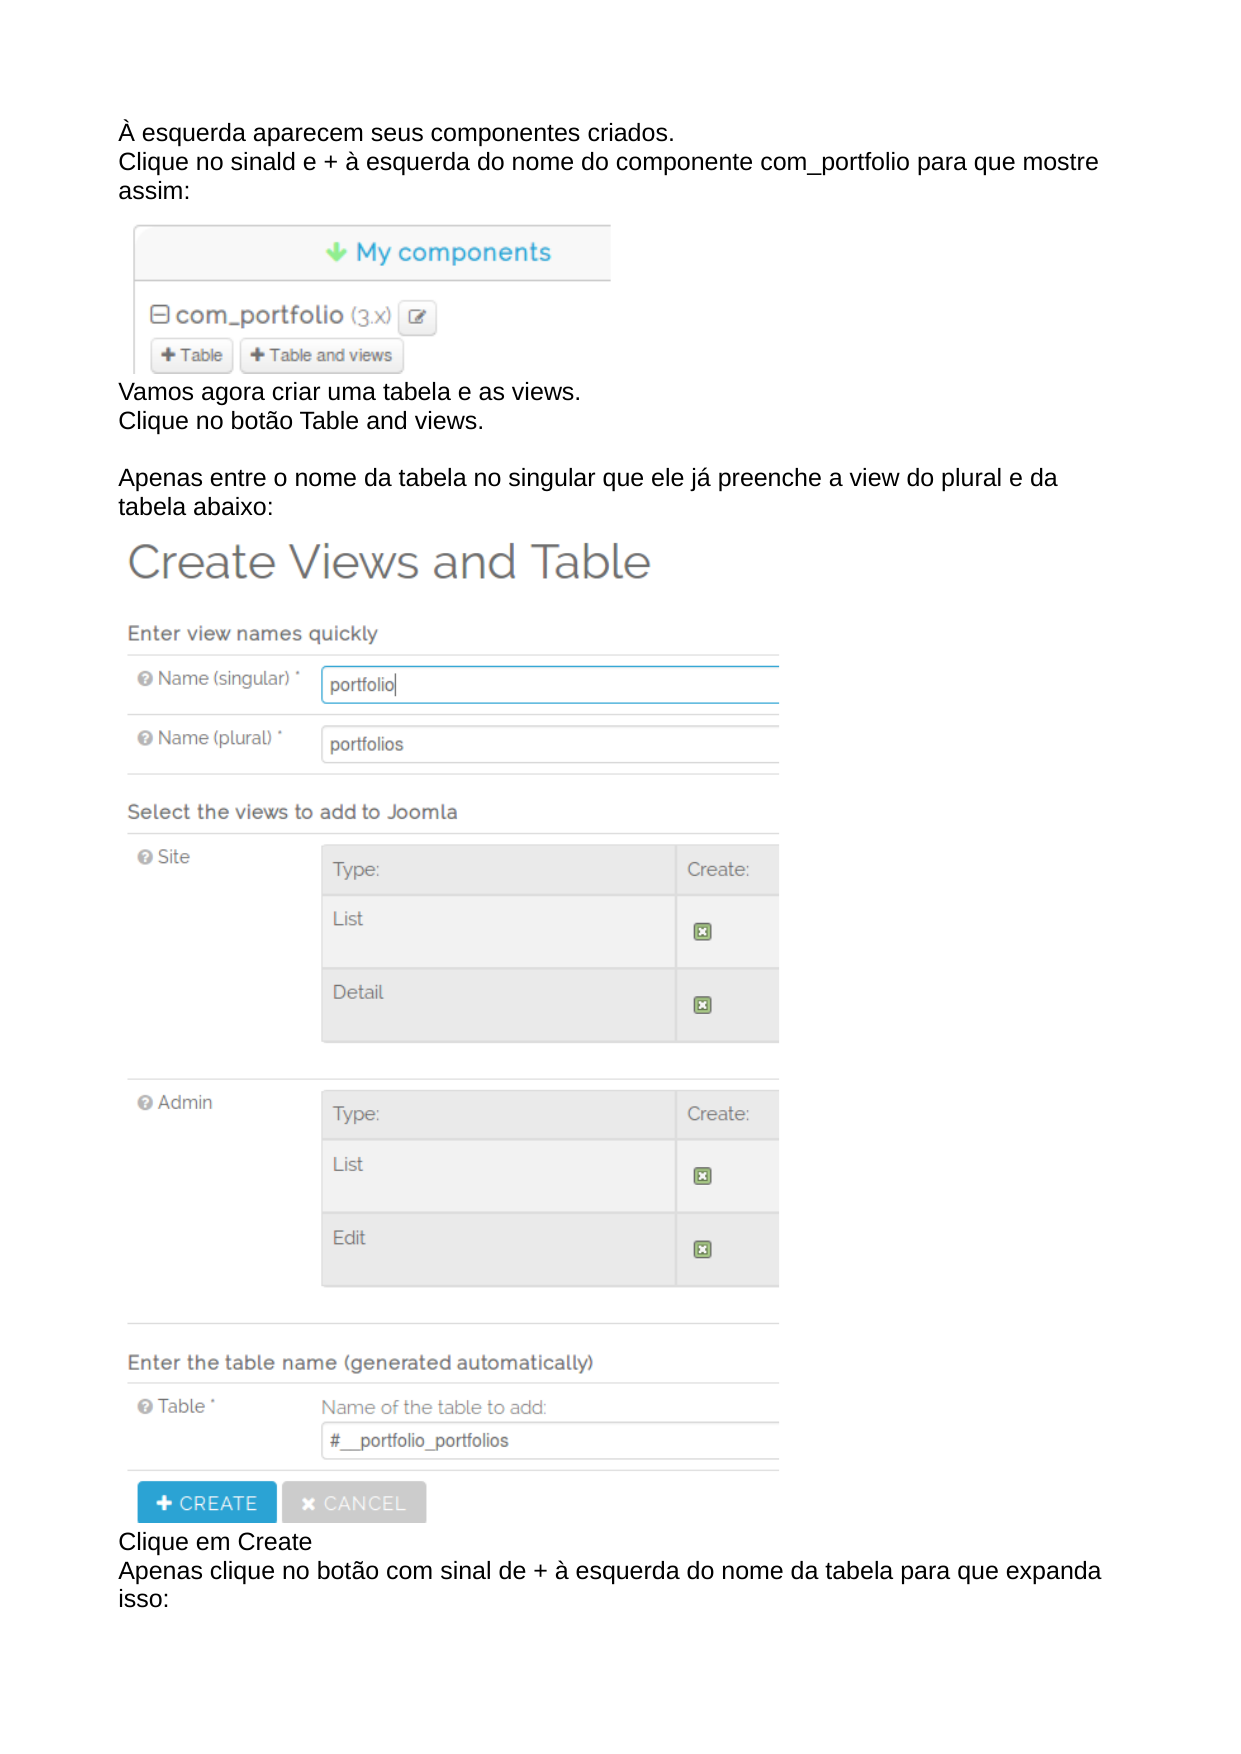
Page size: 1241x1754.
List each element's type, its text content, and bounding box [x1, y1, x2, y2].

text Clique em Create [118, 1527, 1122, 1556]
picture [132, 222, 611, 374]
text Clique no botão Table and views. [118, 406, 1122, 434]
text Apenas clique no botão com sinal de + à esquerda do nome da tabela para que expanda isso: [118, 1556, 1122, 1613]
text Vamos agora criar uma tabela e as views. [118, 377, 1122, 406]
text Clique no sinald e + à esquerda do nome do componente com_portfolio para que mostre assim: [118, 147, 1122, 204]
text Apenas entre o nome da tabela no singular que ele já preenche a view do plural e da tabela abaixo: [118, 463, 1122, 521]
text À esquerda aparecem seus componentes criados. [118, 118, 1122, 147]
picture [120, 533, 780, 1523]
